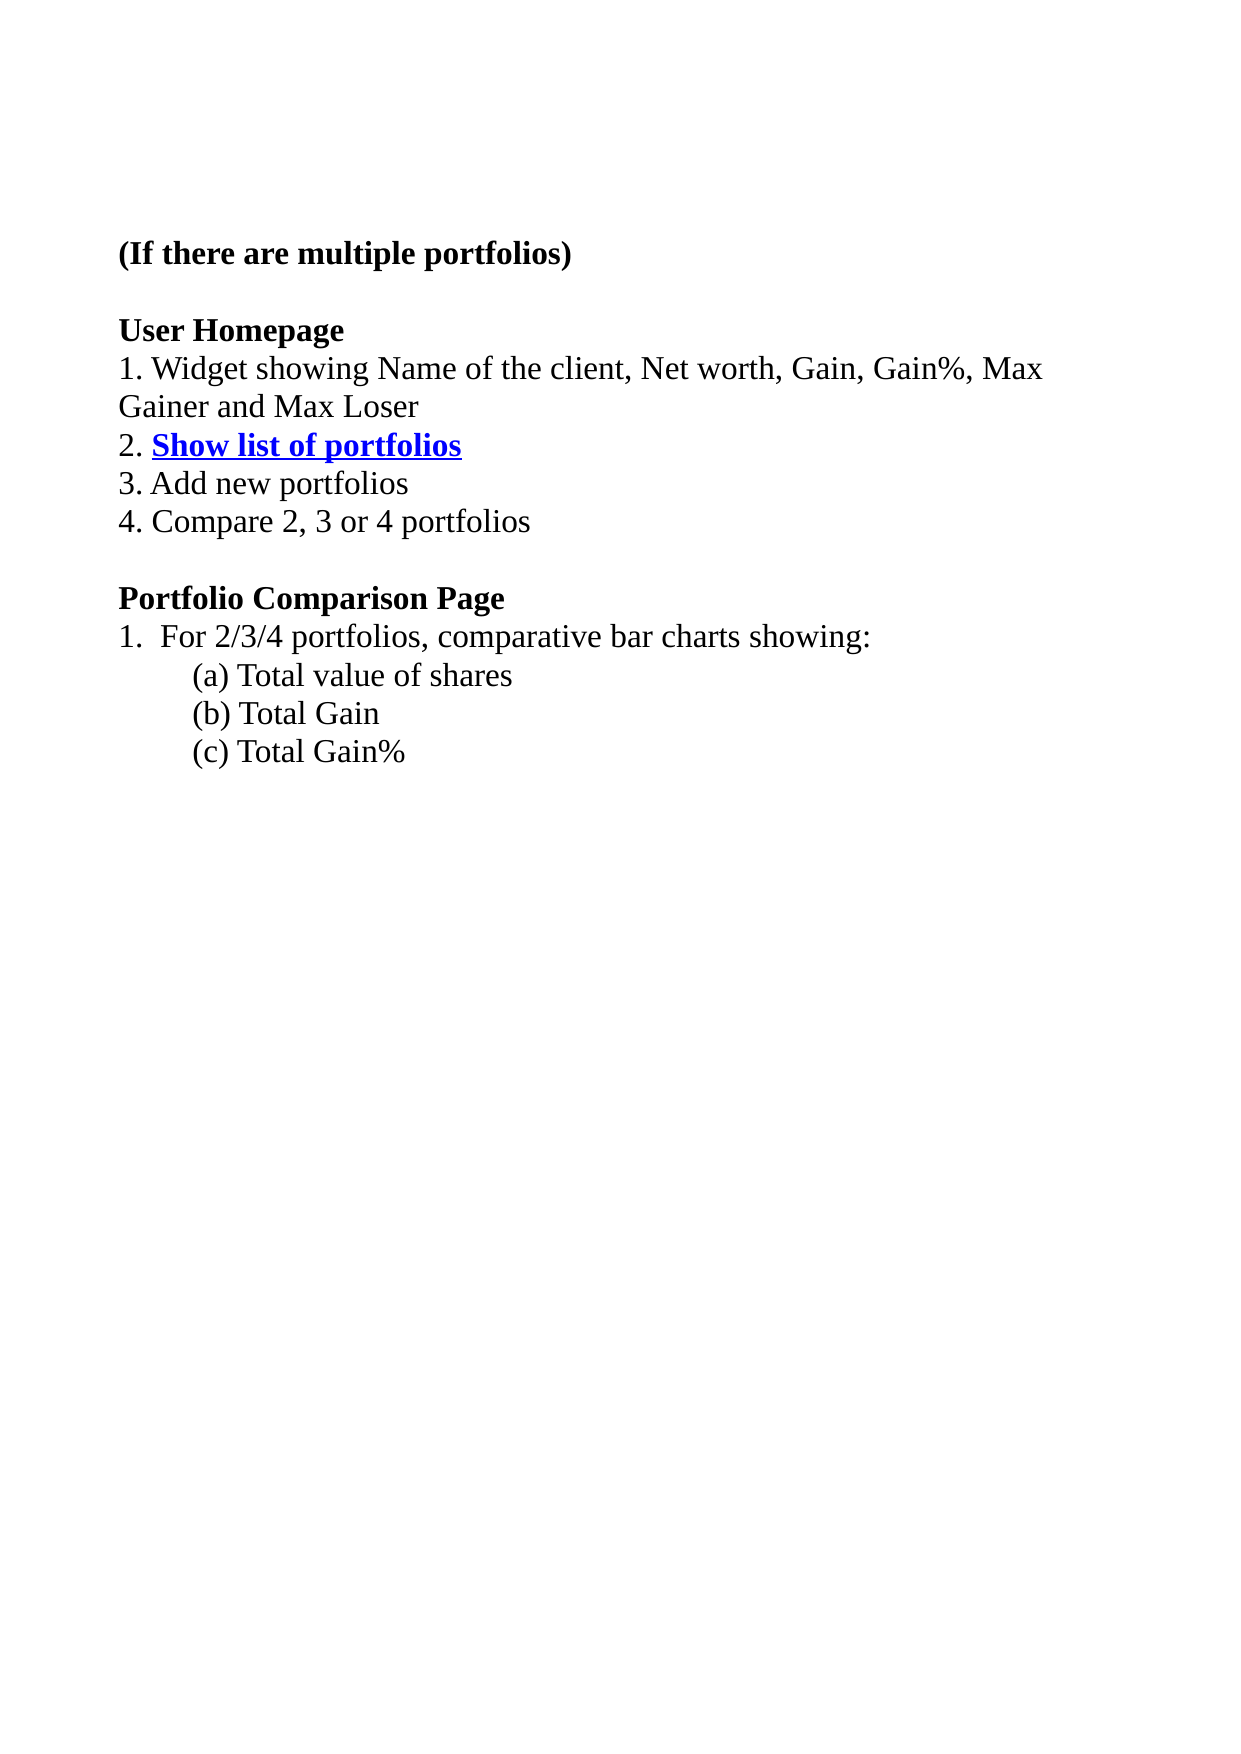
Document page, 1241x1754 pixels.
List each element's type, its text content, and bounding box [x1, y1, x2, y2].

text Portfolio Comparison Page [118, 578, 1122, 616]
text (If there are multiple portfolios) [118, 233, 1122, 271]
text (b) Total Gain [118, 693, 1122, 731]
text 2. Show list of portfolios [118, 425, 1122, 463]
text User Homepage [118, 310, 1122, 348]
text (a) Total value of shares [118, 655, 1122, 693]
text 1. For 2/3/4 portfolios, comparative bar charts showing: [118, 616, 1122, 655]
text (c) Total Gain% [118, 731, 1122, 770]
text 4. Compare 2, 3 or 4 portfolios [118, 501, 1122, 540]
text 1. Widget showing Name of the client, Net worth, Gain, Gain%, Max Gainer and Max Loser [118, 348, 1122, 425]
text 3. Add new portfolios [118, 463, 1122, 501]
